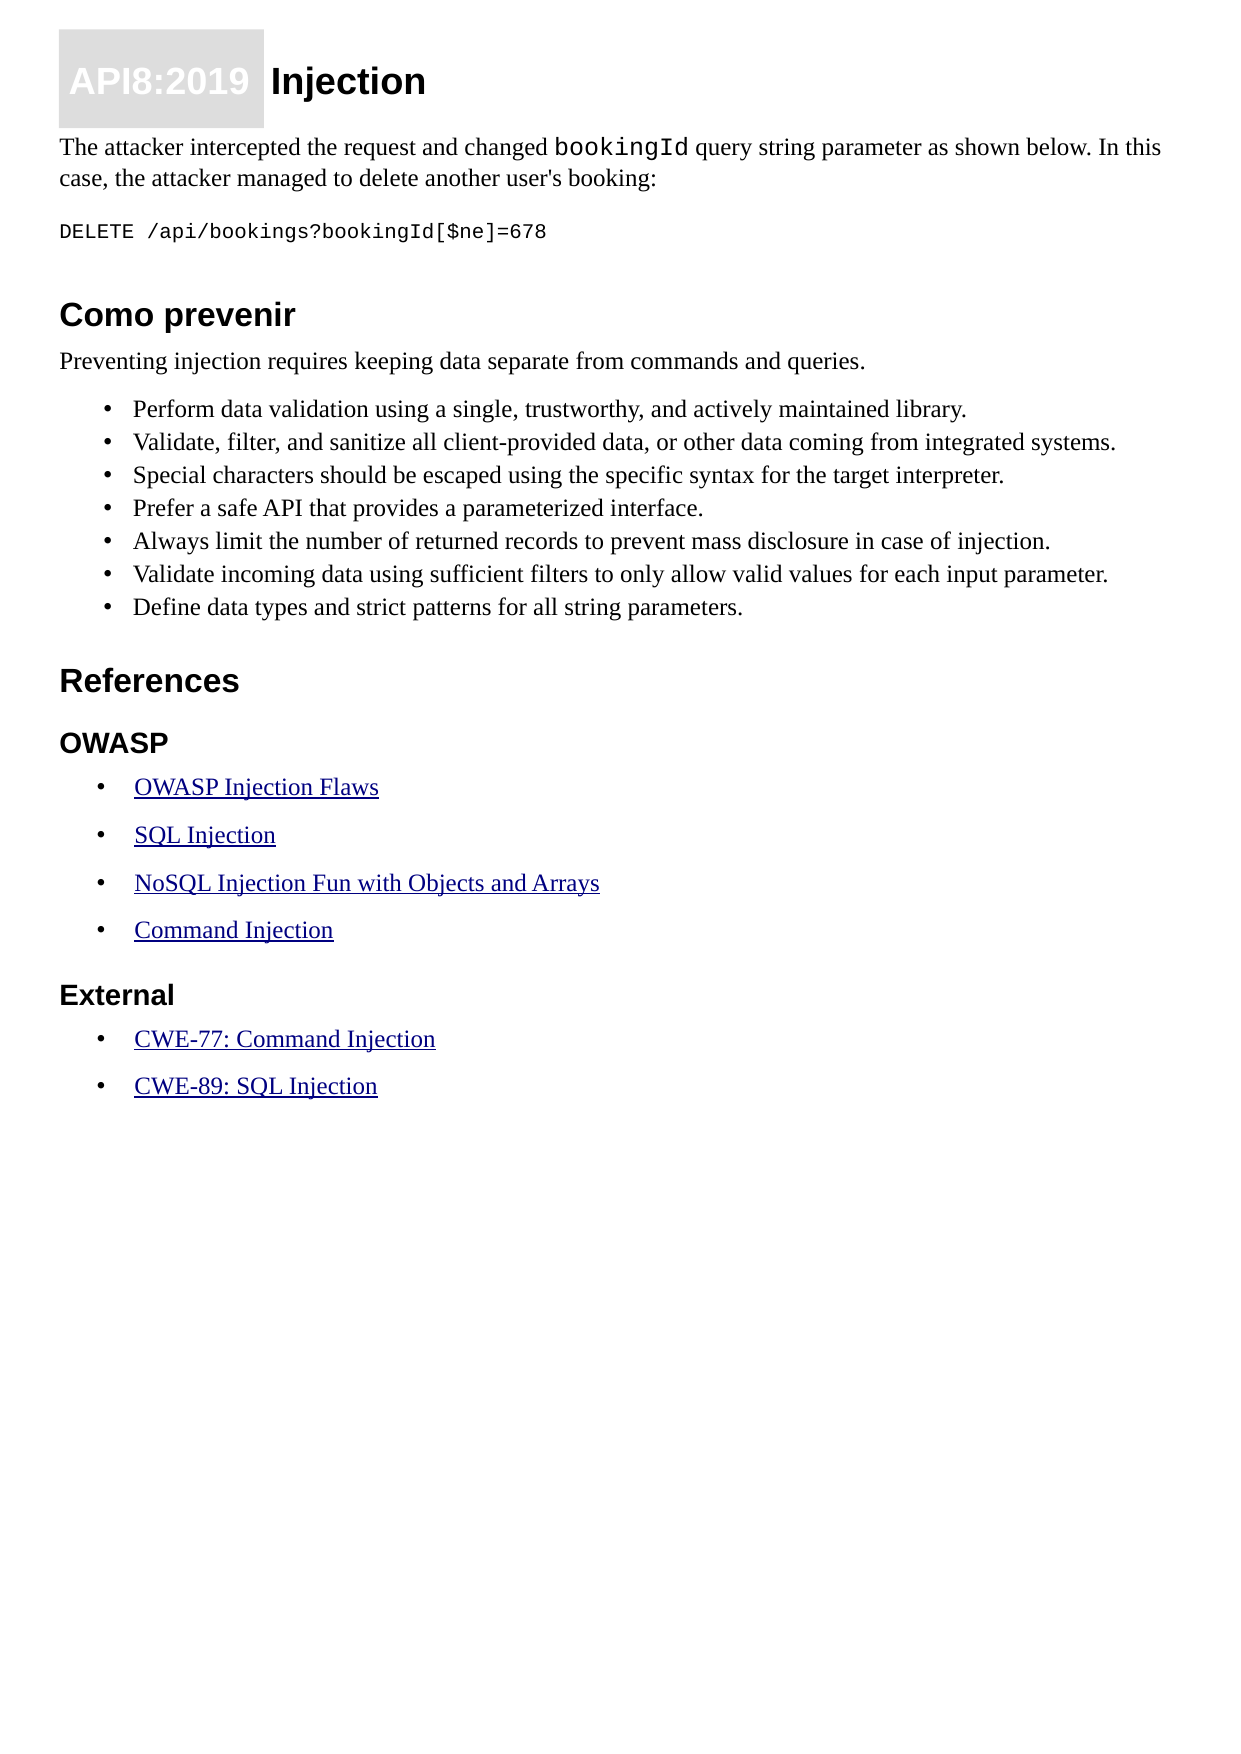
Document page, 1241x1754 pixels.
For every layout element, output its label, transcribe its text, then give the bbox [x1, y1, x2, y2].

list CWE-89: SQL Injection [97, 1071, 1181, 1100]
list Validate, filter, and sanitize all client-provided data, or other data coming from integrated systems. [103, 427, 1181, 456]
list NoSQL Injection Fun with Objects and Arrays [97, 868, 1181, 896]
list SQL Injection [97, 820, 1181, 849]
text DELETE /api/bookings?bookingId[$ne]=678 [59, 221, 1181, 245]
list Always limit the number of returned records to prevent mass disclosure in case of injection. [103, 526, 1181, 555]
list Define data types and strict patterns for all string parameters. [103, 592, 1181, 621]
list Command Injection [97, 915, 1181, 944]
subtitle OWASP [59, 726, 1181, 760]
subtitle Como prevenir [59, 295, 1181, 334]
list OWASP Injection Flaws [97, 772, 1181, 801]
text Preventing injection requires keeping data separate from commands and queries. [59, 346, 1181, 375]
list Special characters should be escaped using the specific syntax for the target interpreter. [103, 460, 1181, 489]
list CWE-77: Command Injection [97, 1024, 1181, 1052]
subtitle External [59, 977, 1181, 1011]
list Perform data validation using a single, trustworthy, and actively maintained library. [103, 394, 1181, 423]
text The attacker intercepted the request and changed bookingId query string parameter as shown below. In this case, the attacker managed to delete another user's booking: [59, 132, 1181, 192]
subtitle References [59, 661, 1181, 699]
list Prefer a safe API that provides a parameterized interface. [103, 493, 1181, 522]
list Validate incoming data using sufficient filters to only allow valid values for each input parameter. [103, 559, 1181, 588]
